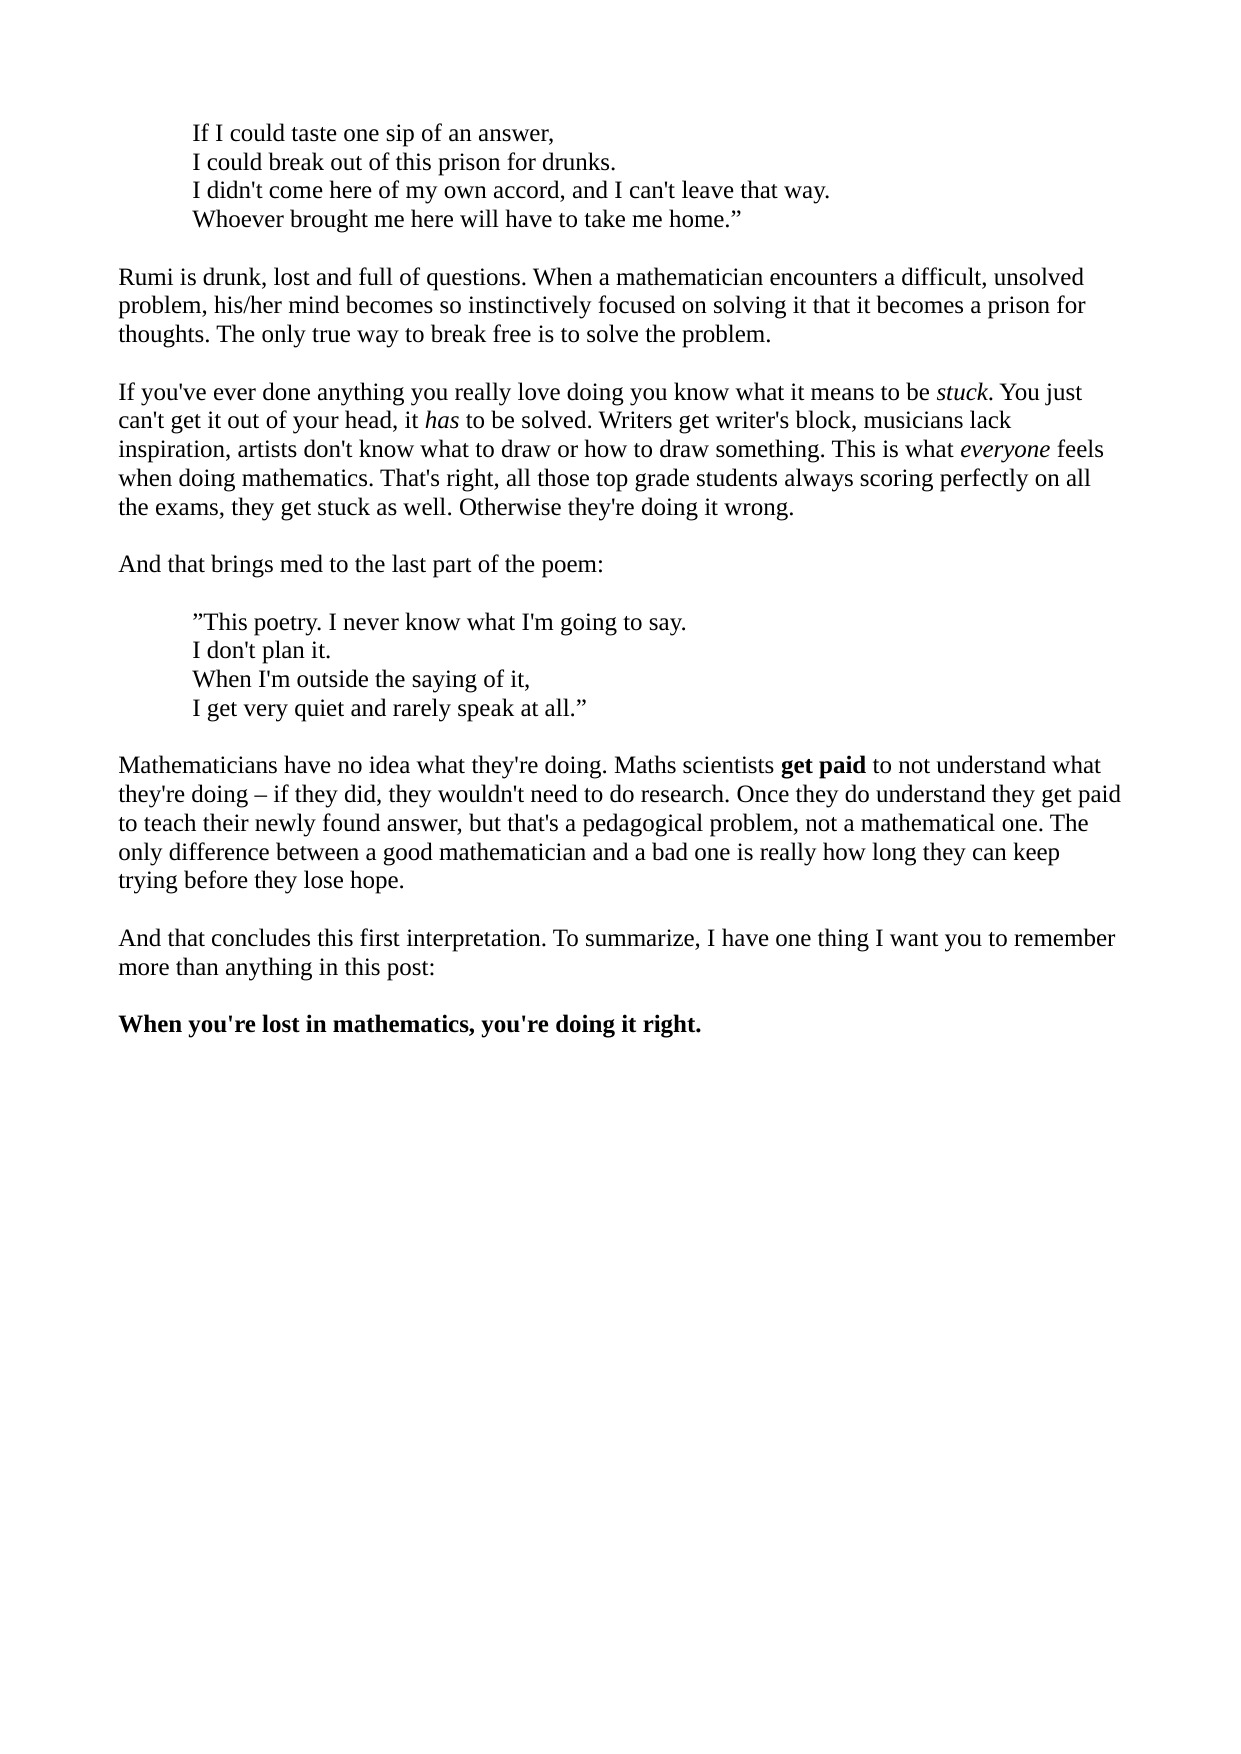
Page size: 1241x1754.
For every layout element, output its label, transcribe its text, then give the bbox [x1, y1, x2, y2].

text Rumi is drunk, lost and full of questions. When a mathematician encounters a difficult, unsolved problem, his/her mind becomes so instinctively focused on solving it that it becomes a prison for thoughts. The only true way to break free is to solve the problem. [118, 262, 1122, 348]
text Whoever brought me here will have to take me home.” [192, 204, 1122, 233]
text If I could taste one sip of an answer, [192, 118, 1122, 147]
text When you're lost in mathematics, you're doing it right. [118, 1009, 1122, 1038]
text ”This poetry. I never know what I'm going to say. I don't plan it. [192, 607, 1122, 664]
text I could break out of this prison for drunks. [192, 147, 1122, 176]
text And that concludes this first interpretation. To summarize, I have one thing I want you to remember more than anything in this post: [118, 923, 1122, 981]
text And that brings med to the last part of the poem: [118, 549, 1122, 578]
text I didn't come here of my own accord, and I can't leave that way. [192, 176, 1122, 204]
text When I'm outside the saying of it, [192, 664, 1122, 693]
text Mathematicians have no idea what they're doing. Maths scientists get paid to not understand what they're doing – if they did, they wouldn't need to do research. Once they do understand they get paid to teach their newly found answer, but that's a pedagogical problem, not a mathematical one. The only difference between a good mathematician and a bad one is really how long they can keep trying before they lose hope. [118, 751, 1122, 894]
text If you've ever done anything you really love doing you know what it means to be stuck. You just can't get it out of your head, it has to be solved. Writers get writer's block, musicians lack inspiration, artists don't know what to draw or how to draw something. This is what everyone feels when doing mathematics. That's right, all those top grade students always scoring perfectly on all the exams, they get stuck as well. Otherwise they're doing it wrong. [118, 377, 1122, 521]
text I get very quiet and rarely speak at all.” [192, 693, 1122, 722]
